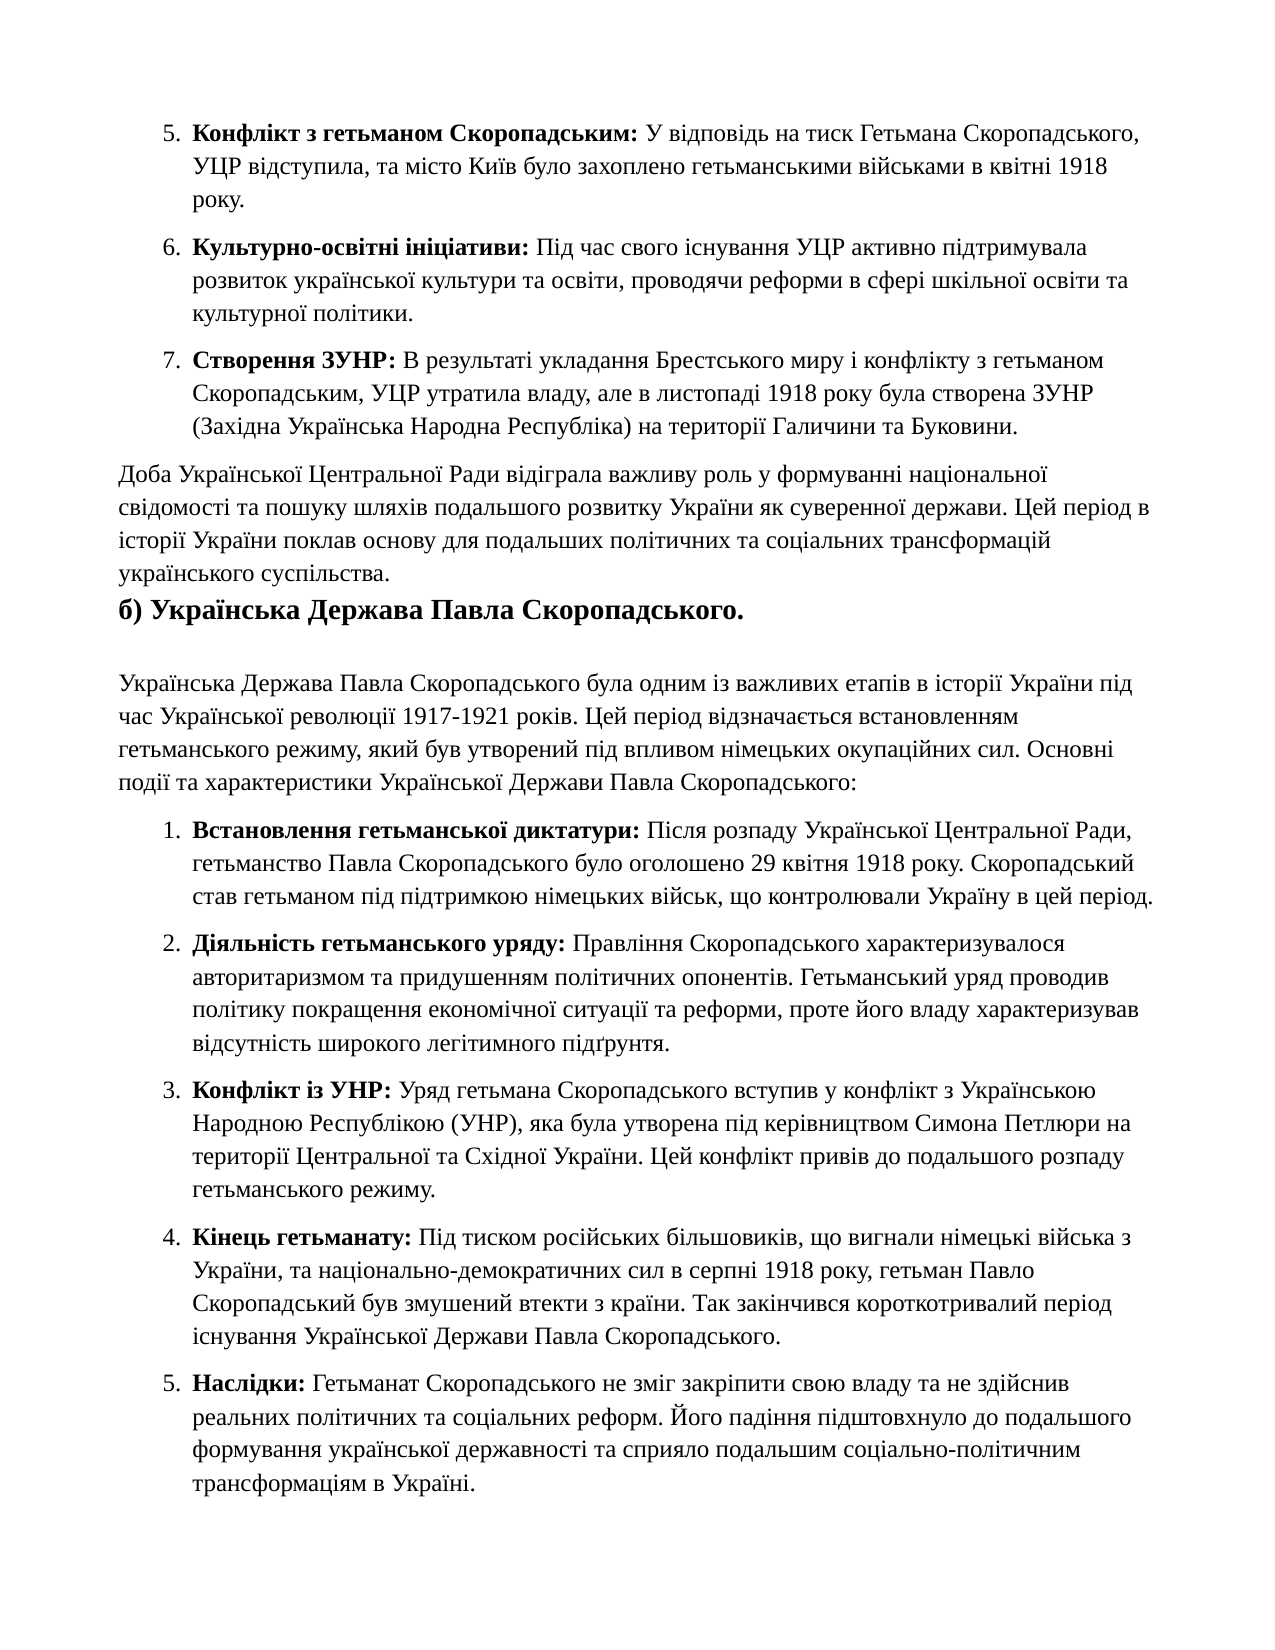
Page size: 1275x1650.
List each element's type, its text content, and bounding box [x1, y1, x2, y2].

list Діяльність гетьманського уряду: Правління Скоропадського характеризувалося авторитаризмом та придушенням політичних опонентів. Гетьманський уряд проводив політику покращення економічної ситуації та реформи, проте його владу характеризував відсутність широкого легітимного підґрунтя. [162, 928, 1157, 1056]
list Наслідки: Гетьманат Скоропадського не зміг закріпити свою владу та не здійснив реальних політичних та соціальних реформ. Його падіння підштовхнуло до подальшого формування української державності та сприяло подальшим соціально-політичним трансформаціям в Україні. [162, 1368, 1157, 1496]
text Доба Української Центральної Ради відіграла важливу роль у формуванні національної свідомості та пошуку шляхів подальшого розвитку України як суверенної держави. Цей період в історії України поклав основу для подальших політичних та соціальних трансформацій українського суспільства. б) Українська Держава Павла Скоропадського. Українська Держава Павла Скоропадського була одним із важливих етапів в історії України під час Української революції 1917-1921 років. Цей період відзначається встановленням гетьманського режиму, який був утворений під впливом німецьких окупаційних сил. Основні події та характеристики Української Держави Павла Скоропадського: [118, 459, 1157, 796]
list Встановлення гетьманської диктатури: Після розпаду Української Центральної Ради, гетьманство Павла Скоропадського було оголошено 29 квітня 1918 року. Скоропадський став гетьманом під підтримкою німецьких військ, що контролювали Україну в цей період. [162, 815, 1157, 910]
list Кінець гетьманату: Під тиском російських більшовиків, що вигнали німецькі війська з України, та національно-демократичних сил в серпні 1918 року, гетьман Павло Скоропадський був змушений втекти з країни. Так закінчився короткотривалий період існування Української Держави Павла Скоропадського. [162, 1222, 1157, 1350]
list Конфлікт із УНР: Уряд гетьмана Скоропадського вступив у конфлікт з Українською Народною Республікою (УНР), яка була утворена під керівництвом Симона Петлюри на території Центральної та Східної України. Цей конфлікт привів до подальшого розпаду гетьманського режиму. [162, 1075, 1157, 1203]
list Культурно-освітні ініціативи: Під час свого існування УЦР активно підтримувала розвиток української культури та освіти, проводячи реформи в сфері шкільної освіти та культурної політики. [162, 232, 1157, 327]
list Конфлікт з гетьманом Скоропадським: У відповідь на тиск Гетьмана Скоропадського, УЦР відступила, та місто Київ було захоплено гетьманськими військами в квітні 1918 року. [162, 118, 1157, 213]
list Створення ЗУНР: В результаті укладання Брестського миру і конфлікту з гетьманом Скоропадським, УЦР утратила владу, але в листопаді 1918 року була створена ЗУНР (Західна Українська Народна Республіка) на території Галичини та Буковини. [162, 345, 1157, 440]
